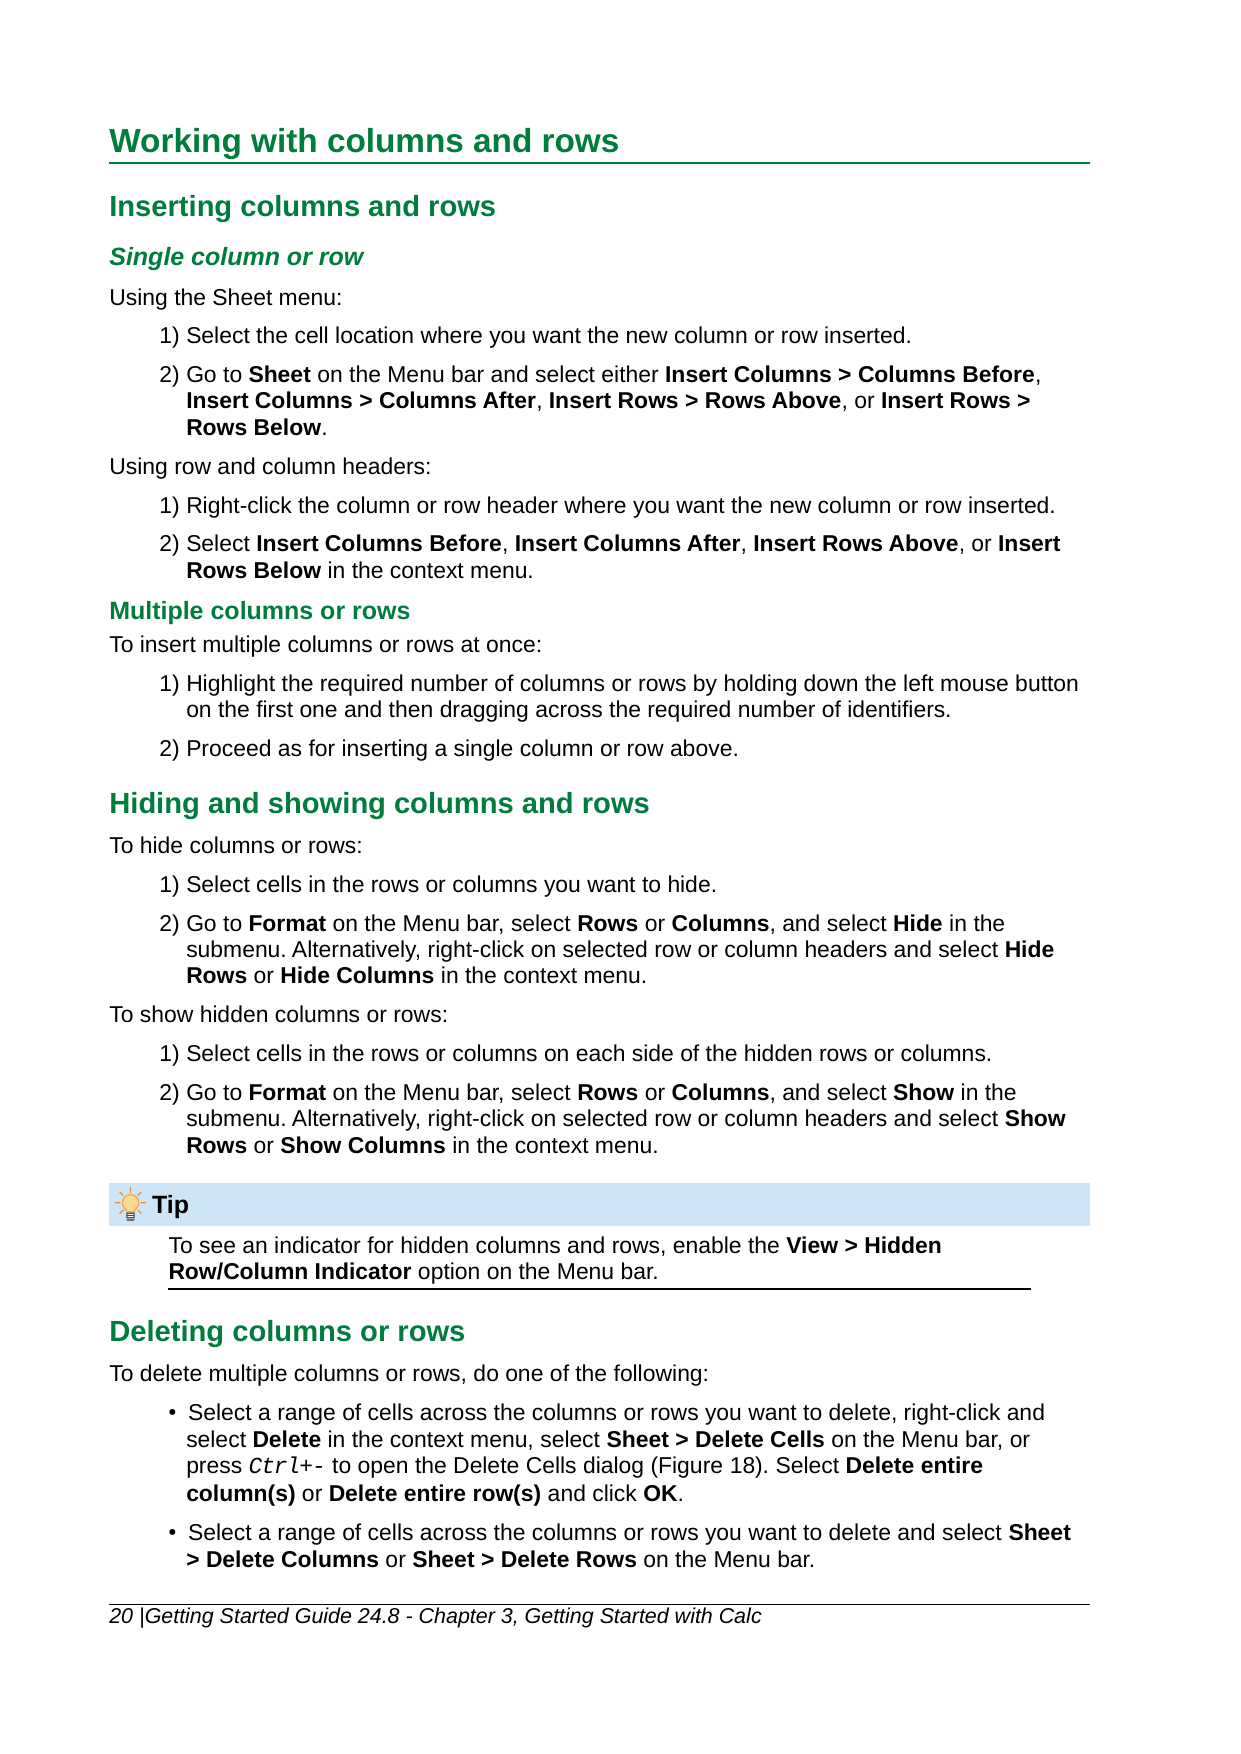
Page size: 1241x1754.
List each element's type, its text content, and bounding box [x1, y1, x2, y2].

list Proceed as for inserting a single column or row above. [186, 735, 1090, 761]
list Select the cell location where you want the new column or row inserted. [186, 322, 1090, 349]
list To show hidden columns or rows: [109, 1001, 1090, 1028]
list Go to Sheet on the Menu bar and select either Insert Columns > Columns Before, Insert Columns > Columns After, Insert Rows > Rows Above, or Insert Rows > Rows Below. [186, 361, 1090, 440]
subtitle Single column or row [109, 242, 1090, 271]
list Using row and column headers: [109, 453, 1090, 479]
list Right-click the column or row header where you want the new column or row inserted. [186, 492, 1090, 518]
subtitle Multiple columns or rows [109, 596, 1090, 624]
list To hide columns or rows: [109, 832, 1090, 858]
list Using the Sheet menu: [109, 283, 1090, 310]
text To see an indicator for hidden columns and rows, enable the View > Hidden Row/Column Indicator option on the Menu bar. [168, 1232, 1031, 1288]
list Highlight the required number of columns or rows by holding down the left mouse button on the first one and then dragging across the required number of identifiers. [186, 670, 1090, 722]
list Go to Format on the Menu bar, select Rows or Columns, and select Show in the submenu. Alternatively, right-click on selected row or column headers and select Show Rows or Show Columns in the context menu. [186, 1079, 1090, 1158]
subtitle Tip [109, 1183, 1090, 1226]
list To delete multiple columns or rows, do one of the following: [109, 1360, 1090, 1387]
list Select cells in the rows or columns on each side of the hidden rows or columns. [186, 1040, 1090, 1066]
list Select Insert Columns Before, Insert Columns After, Insert Rows Above, or Insert Rows Below in the context menu. [186, 530, 1090, 583]
list Select a range of cells across the columns or rows you want to delete and select Sheet > Delete Columns or Sheet > Delete Rows on the Menu bar. [168, 1519, 1090, 1572]
subtitle Inserting columns and rows [109, 189, 1090, 223]
list Go to Format on the Menu bar, select Rows or Columns, and select Hide in the submenu. Alternatively, right-click on selected row or column headers and select Hide Rows or Hide Columns in the context menu. [186, 910, 1090, 989]
list Select a range of cells across the columns or rows you want to delete, right-click and select Delete in the context menu, select Sheet > Delete Cells on the Menu bar, or press Ctrl+- to open the Delete Cells dialog (Figure 18). Select Delete entire column(s) or Delete entire row(s) and click OK. [168, 1399, 1090, 1507]
list Select cells in the rows or columns you want to hide. [186, 871, 1090, 897]
subtitle Hiding and showing columns and rows [109, 786, 1090, 819]
subtitle Working with columns and rows [109, 121, 1090, 162]
list To insert multiple columns or rows at once: [109, 631, 1090, 657]
subtitle Deleting columns or rows [109, 1314, 1090, 1348]
